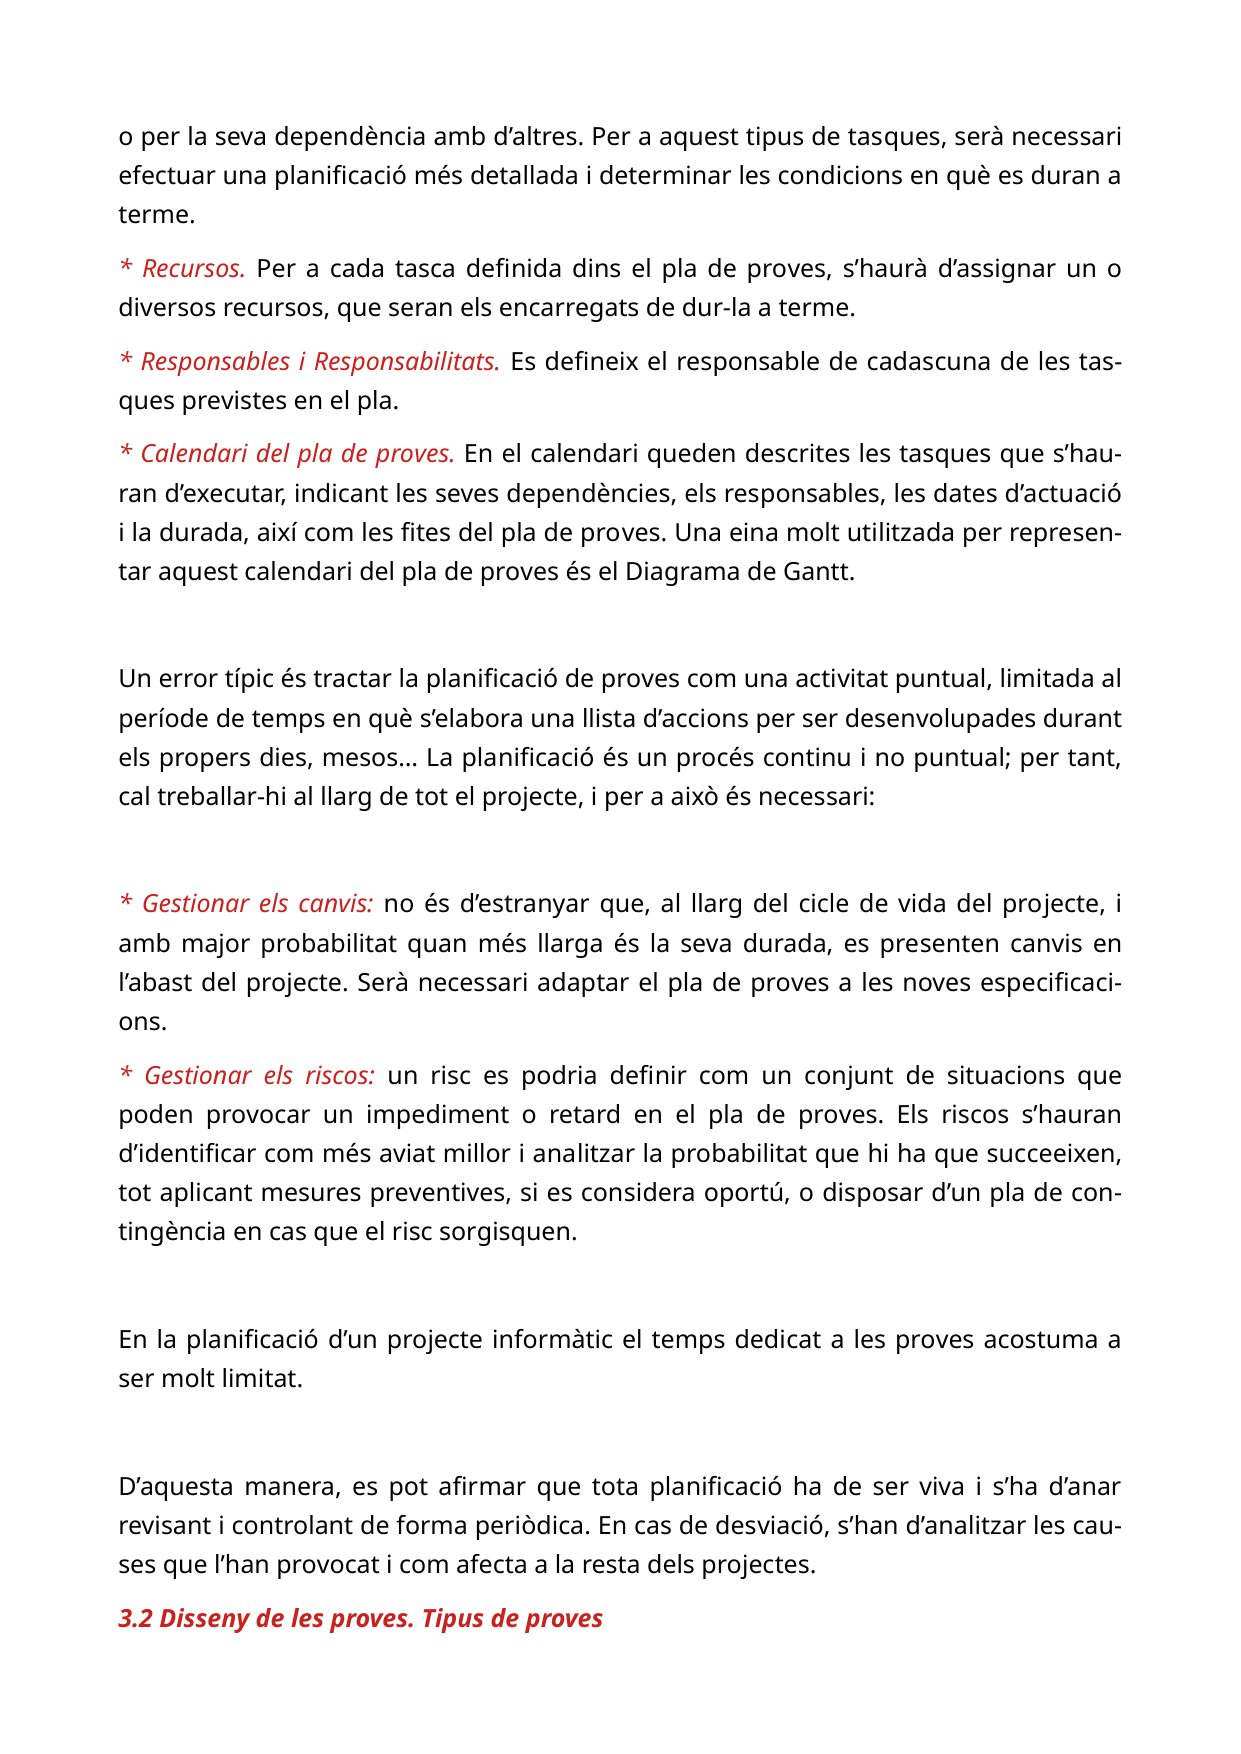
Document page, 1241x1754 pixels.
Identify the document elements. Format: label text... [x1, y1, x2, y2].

text D’aquesta manera, es pot afir­mar que tota pla­ni­fi­ca­ció ha de ser viva i s’ha d’anar revi­sant i con­tro­lant de forma peri­ò­dica. En cas de des­vi­a­ció, s’han d’ana­lit­zar les cau­ses que l’han pro­vo­cat i com afecta a la resta dels pro­jec­tes. [118, 1468, 1122, 1581]
text * Gestionar els riscos: un risc es podria defi­nir com un con­junt de situ­a­ci­ons que poden pro­vo­car un impe­di­ment o retard en el pla de pro­ves. Els ris­cos s’hau­ran d’iden­ti­fi­car com més aviat millor i ana­lit­zar la pro­ba­bi­li­tat que hi ha que suc­ce­ei­xen, tot apli­cant mesu­res pre­ven­ti­ves, si es con­si­dera oportú, o dis­po­sar d’un pla de con­tin­gèn­cia en cas que el risc sor­gisquen. [118, 1057, 1122, 1248]
text * Calen­dari del pla de pro­ves. En el calen­dari que­den des­cri­tes les tas­ques que s’hau­ran d’exe­cu­tar, indi­cant les seves depen­dèn­cies, els res­pon­sa­bles, les dates d’actu­a­ció i la durada, així com les fites del pla de pro­ves. Una eina molt uti­lit­zada per repre­sen­tar aquest calen­dari del pla de pro­ves és el Dia­grama de Gantt. [118, 436, 1122, 588]
text * Recursos. Per a cada tasca defi­nida dins el pla de pro­ves, s’haurà d’assig­nar un o diver­sos recur­sos, que seran els encar­re­gats de dur-la a terme. [118, 250, 1122, 323]
text 3.2 Disseny de les proves. Tipus de proves [118, 1600, 1122, 1634]
text * Gestionar els canvis: no és d’estra­nyar que, al llarg del cicle de vida del pro­jecte, i amb major pro­ba­bi­li­tat quan més llarga és la seva durada, es pre­sen­ten can­vis en l’abast del pro­jecte. Serà neces­sari adap­tar el pla de pro­ves a les noves espe­ci­fi­ca­ci­ons. [118, 886, 1122, 1038]
text * Responsables i Responsabilitats. Es defi­neix el res­pon­sa­ble de cadas­cuna de les tas­ques pre­vis­tes en el pla. [118, 343, 1122, 416]
text Un error típic és trac­tar la pla­ni­fi­ca­ció de pro­ves com una acti­vi­tat pun­tual, limi­tada al perí­ode de temps en què s’ela­bora una llista d’acci­ons per ser desen­vo­lu­pa­des durant els pro­pers dies, mesos… La pla­ni­fi­ca­ció és un pro­cés con­tinu i no pun­tual; per tant, cal treba­llar-hi al llarg de tot el pro­jecte, i per a això és neces­sari: [118, 661, 1122, 813]
text o per la seva depen­dèn­cia amb d’altres. Per a aquest tipus de tas­ques, serà neces­sari efectuar una pla­ni­fi­ca­ció més deta­llada i deter­mi­nar les con­di­ci­ons en què es duran a terme. [118, 118, 1122, 231]
text En la pla­ni­fi­ca­ció d’un pro­jecte infor­mà­tic el temps dedi­cat a les pro­ves acos­tuma a ser molt limi­tat. [118, 1321, 1122, 1395]
